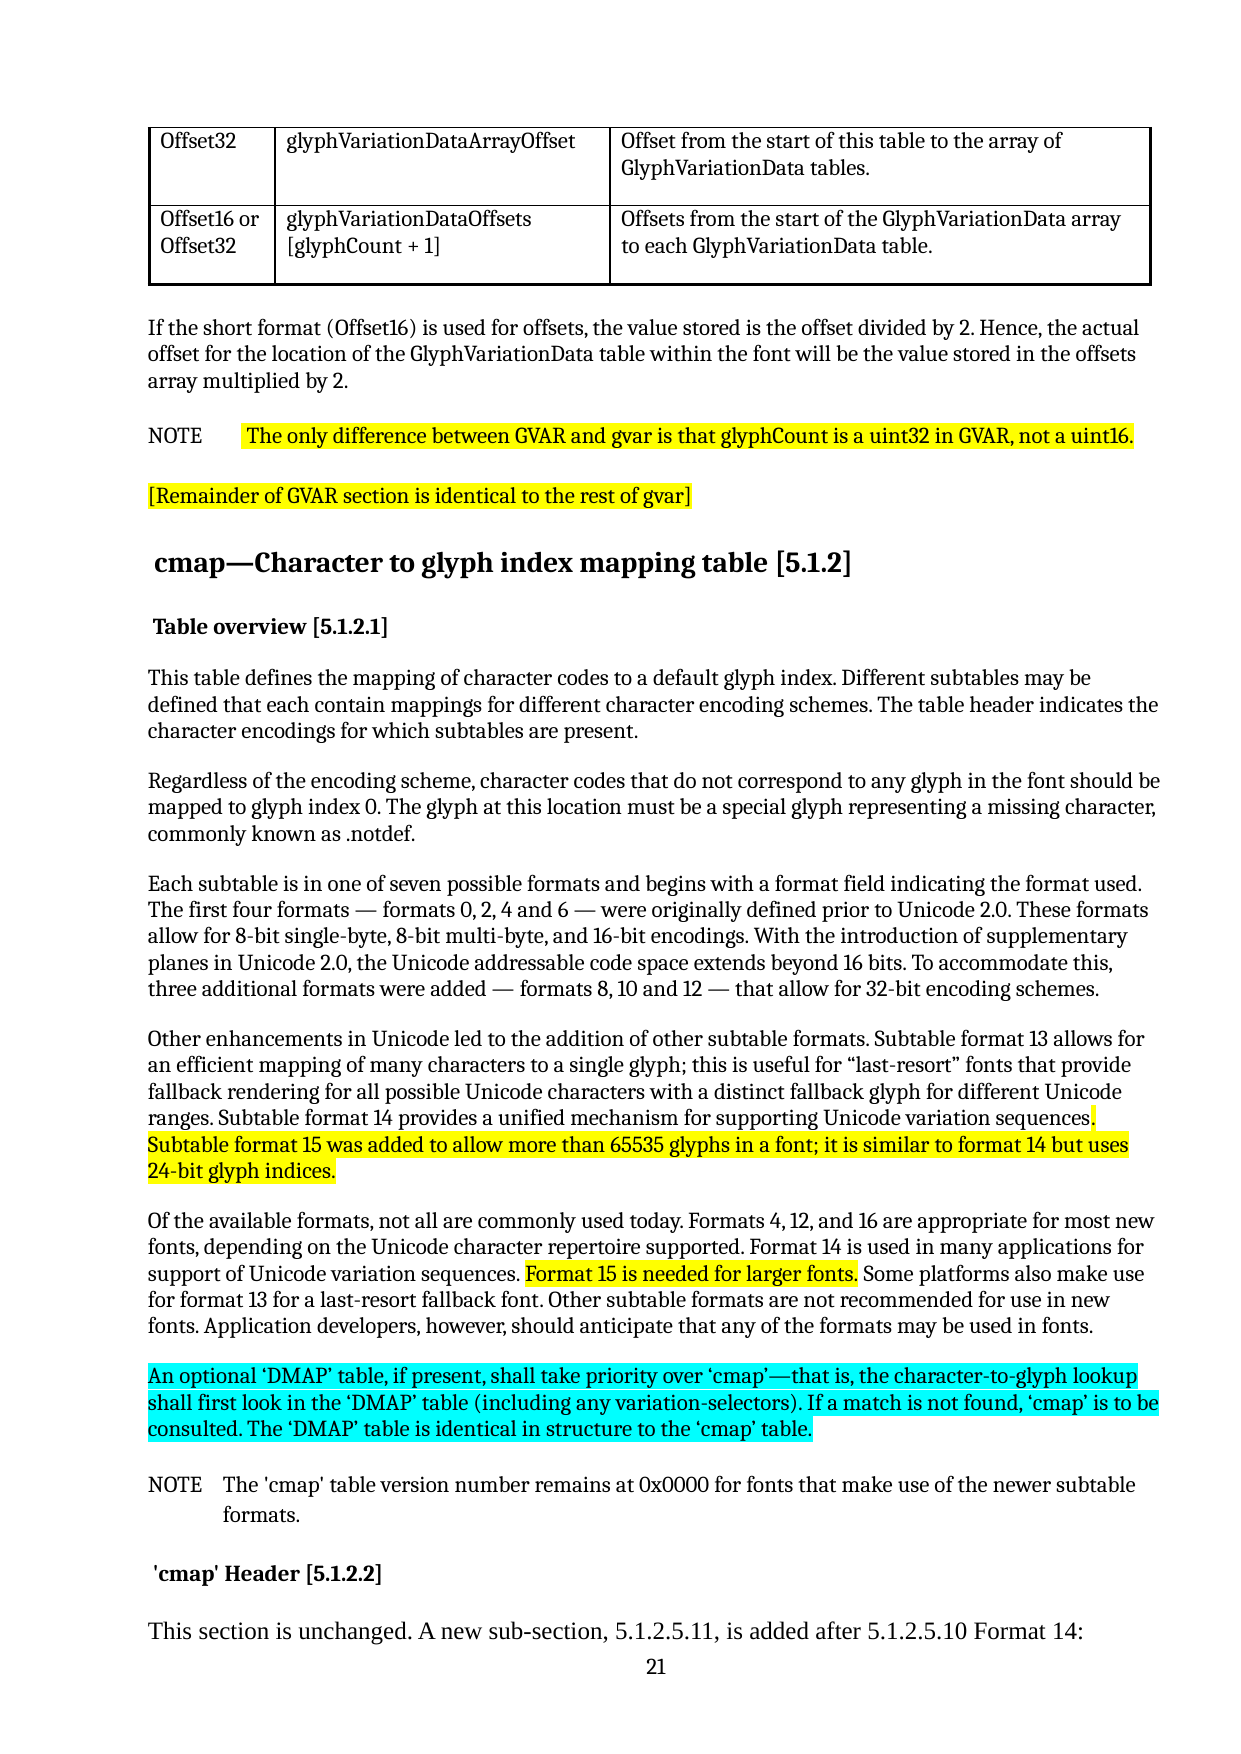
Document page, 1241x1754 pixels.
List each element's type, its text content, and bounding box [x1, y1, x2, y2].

subtitle Table overview [5.1.2.1] [148, 614, 1163, 640]
table_cell Offsets from the start of the GlyphVariationData array to each GlyphVariationData table. [611, 206, 1149, 283]
text Regardless of the encoding scheme, character codes that do not correspond to any glyph in the font should be mapped to glyph index 0. The glyph at this location must be a special glyph representing a missing character, commonly known as .notdef. [148, 768, 1163, 847]
text [Remainder of GVAR section is identical to the rest of gvar] [148, 482, 1163, 509]
text NOTE The 'cmap' table version number remains at 0x0000 for fonts that make use of the newer subtable formats. [148, 1471, 1163, 1528]
table_cell glyphVariationDataOffsets [glyphCount + 1] [276, 206, 609, 283]
table_cell Offset from the start of this table to the array of GlyphVariationData tables. [611, 128, 1149, 205]
text This section is unchanged. A new sub-section, 5.1.2.5.11, is added after 5.1.2.5.10 Format 14: [148, 1616, 1163, 1645]
text Each subtable is in one of seven possible formats and begins with a format field indicating the format used. The first four formats — formats 0, 2, 4 and 6 — were originally defined prior to Unicode 2.0. These formats allow for 8-bit single-byte, 8-bit multi-byte, and 16-bit encodings. With the introduction of supplementary planes in Unicode 2.0, the Unicode addressable code space extends beyond 16 bits. To accommodate this, three additional formats were added — formats 8, 10 and 12 — that allow for 32-bit encoding schemes. [148, 871, 1163, 1002]
table_cell glyphVariationDataArrayOffset [276, 128, 609, 205]
text Other enhancements in Unicode led to the addition of other subtable formats. Subtable format 13 allows for an efficient mapping of many characters to a single glyph; this is useful for “last-resort” fonts that provide fallback rendering for all possible Unicode characters with a distinct fallback glyph for different Unicode ranges. Subtable format 14 provides a unified mechanism for supporting Unicode variation sequences. Subtable format 15 was added to allow more than 65535 glyphs in a font; it is similar to format 14 but uses 24-bit glyph indices. [148, 1026, 1163, 1184]
table_cell Offset16 or Offset32 [151, 206, 274, 283]
text An optional ‘DMAP’ table, if present, shall take priority over ‘cmap’—that is, the character-to-glyph lookup shall first look in the ‘DMAP’ table (including any variation-selectors). If a match is not found, ‘cmap’ is to be consulted. The ‘DMAP’ table is identical in structure to the ‘cmap’ table. [148, 1363, 1163, 1442]
text Of the available formats, not all are commonly used today. Formats 4, 12, and 16 are appropriate for most new fonts, depending on the Unicode character repertoire supported. Format 14 is used in many applications for support of Unicode variation sequences. Format 15 is needed for larger fonts. Some platforms also make use for format 13 for a last-resort fallback font. Other subtable formats are not recommended for use in new fonts. Application developers, however, should anticipate that any of the formats may be used in fonts. [148, 1208, 1163, 1339]
subtitle cmap—Character to glyph index mapping table [5.1.2] [148, 546, 1163, 579]
table_cell Offset32 [151, 128, 274, 205]
subtitle 'cmap' Header [5.1.2.2] [148, 1561, 1163, 1587]
text This table defines the mapping of character codes to a default glyph index. Different subtables may be defined that each contain mappings for different character encoding schemes. The table header indicates the character encodings for which subtables are present. [148, 665, 1163, 744]
text NOTE The only difference between GVAR and gvar is that glyphCount is a uint32 in GVAR, not a uint16. [148, 423, 1163, 449]
text If the short format (Offset16) is used for offsets, the value stored is the offset divided by 2. Hence, the actual offset for the location of the GlyphVariationData table within the font will be the value stored in the offsets array multiplied by 2. [148, 315, 1163, 394]
